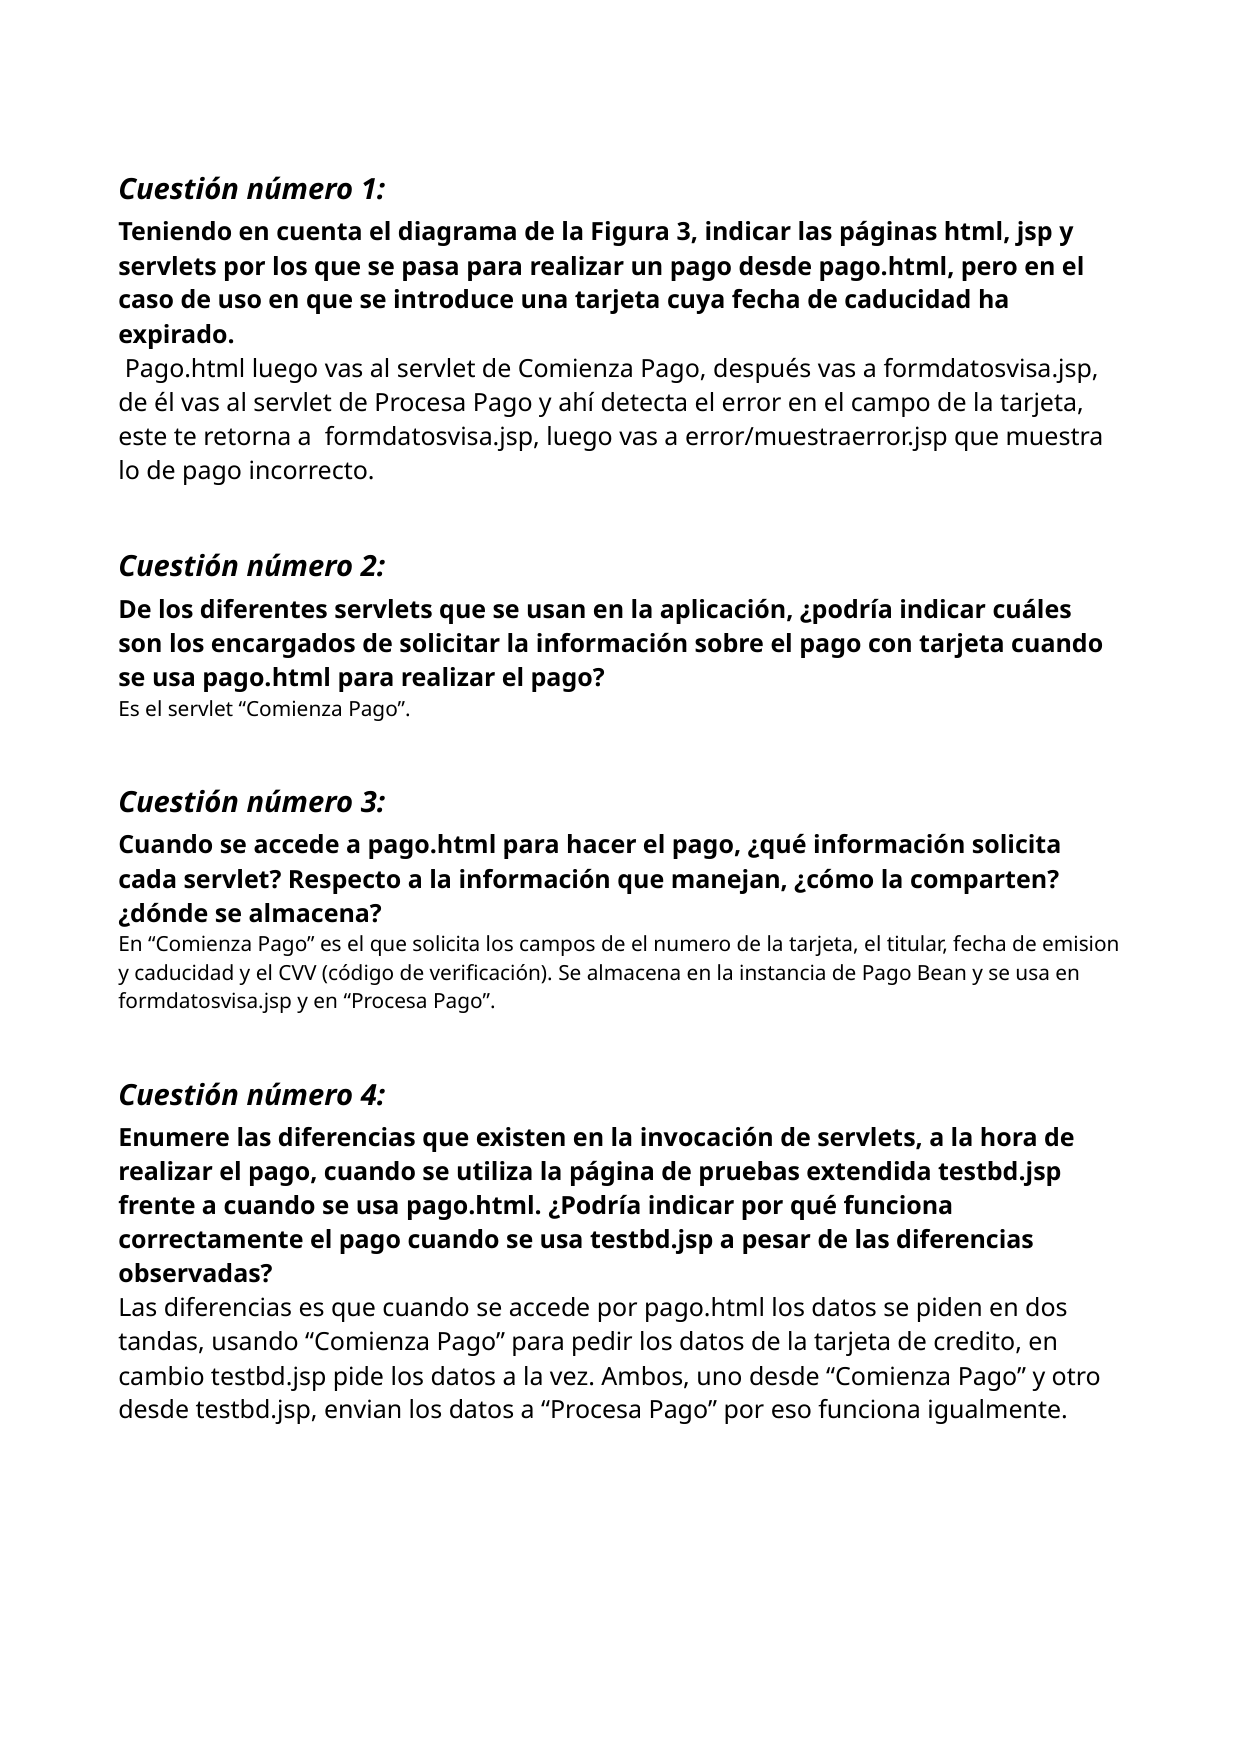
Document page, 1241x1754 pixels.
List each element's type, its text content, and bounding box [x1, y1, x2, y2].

subtitle Cuestión número 4: [118, 1074, 1122, 1113]
subtitle Cuestión número 1: [118, 168, 1122, 208]
text Enumere las diferencias que existen en la invocación de servlets, a la hora de realizar el pago, cuando se utiliza la página de pruebas extendida testbd.jsp frente a cuando se usa pago.html. ¿Podría indicar por qué funciona correctamente el pago cuando se usa testbd.jsp a pesar de las diferencias observadas? [118, 1120, 1122, 1290]
text Es el servlet “Comienza Pago”. [118, 694, 1122, 722]
text Teniendo en cuenta el diagrama de la Figura 3, indicar las páginas html, jsp y servlets por los que se pasa para realizar un pago desde pago.html, pero en el caso de uso en que se introduce una tarjeta cuya fecha de caducidad ha expirado. [118, 214, 1122, 350]
text Cuando se accede a pago.html para hacer el pago, ¿qué información solicita cada servlet? Respecto a la información que manejan, ¿cómo la comparten? ¿dónde se almacena? [118, 827, 1122, 929]
text Pago.html luego vas al servlet de Comienza Pago, después vas a formdatosvisa.jsp, de él vas al servlet de Procesa Pago y ahí detecta el error en el campo de la tarjeta, este te retorna a formdatosvisa.jsp, luego vas a error/muestraerror.jsp que muestra lo de pago incorrecto. [118, 350, 1122, 487]
subtitle Cuestión número 2: [118, 546, 1122, 585]
subtitle Cuestión número 3: [118, 781, 1122, 821]
text De los diferentes servlets que se usan en la aplicación, ¿podría indicar cuáles son los encargados de solicitar la información sobre el pago con tarjeta cuando se usa pago.html para realizar el pago? [118, 592, 1122, 694]
text En “Comienza Pago” es el que solicita los campos de el numero de la tarjeta, el titular, fecha de emision y caducidad y el CVV (código de verificación). Se almacena en la instancia de Pago Bean y se usa en formdatosvisa.jsp y en “Procesa Pago”. [118, 929, 1122, 1015]
text Las diferencias es que cuando se accede por pago.html los datos se piden en dos tandas, usando “Comienza Pago” para pedir los datos de la tarjeta de credito, en cambio testbd.jsp pide los datos a la vez. Ambos, uno desde “Comienza Pago” y otro desde testbd.jsp, envian los datos a “Procesa Pago” por eso funciona igualmente. [118, 1290, 1122, 1426]
